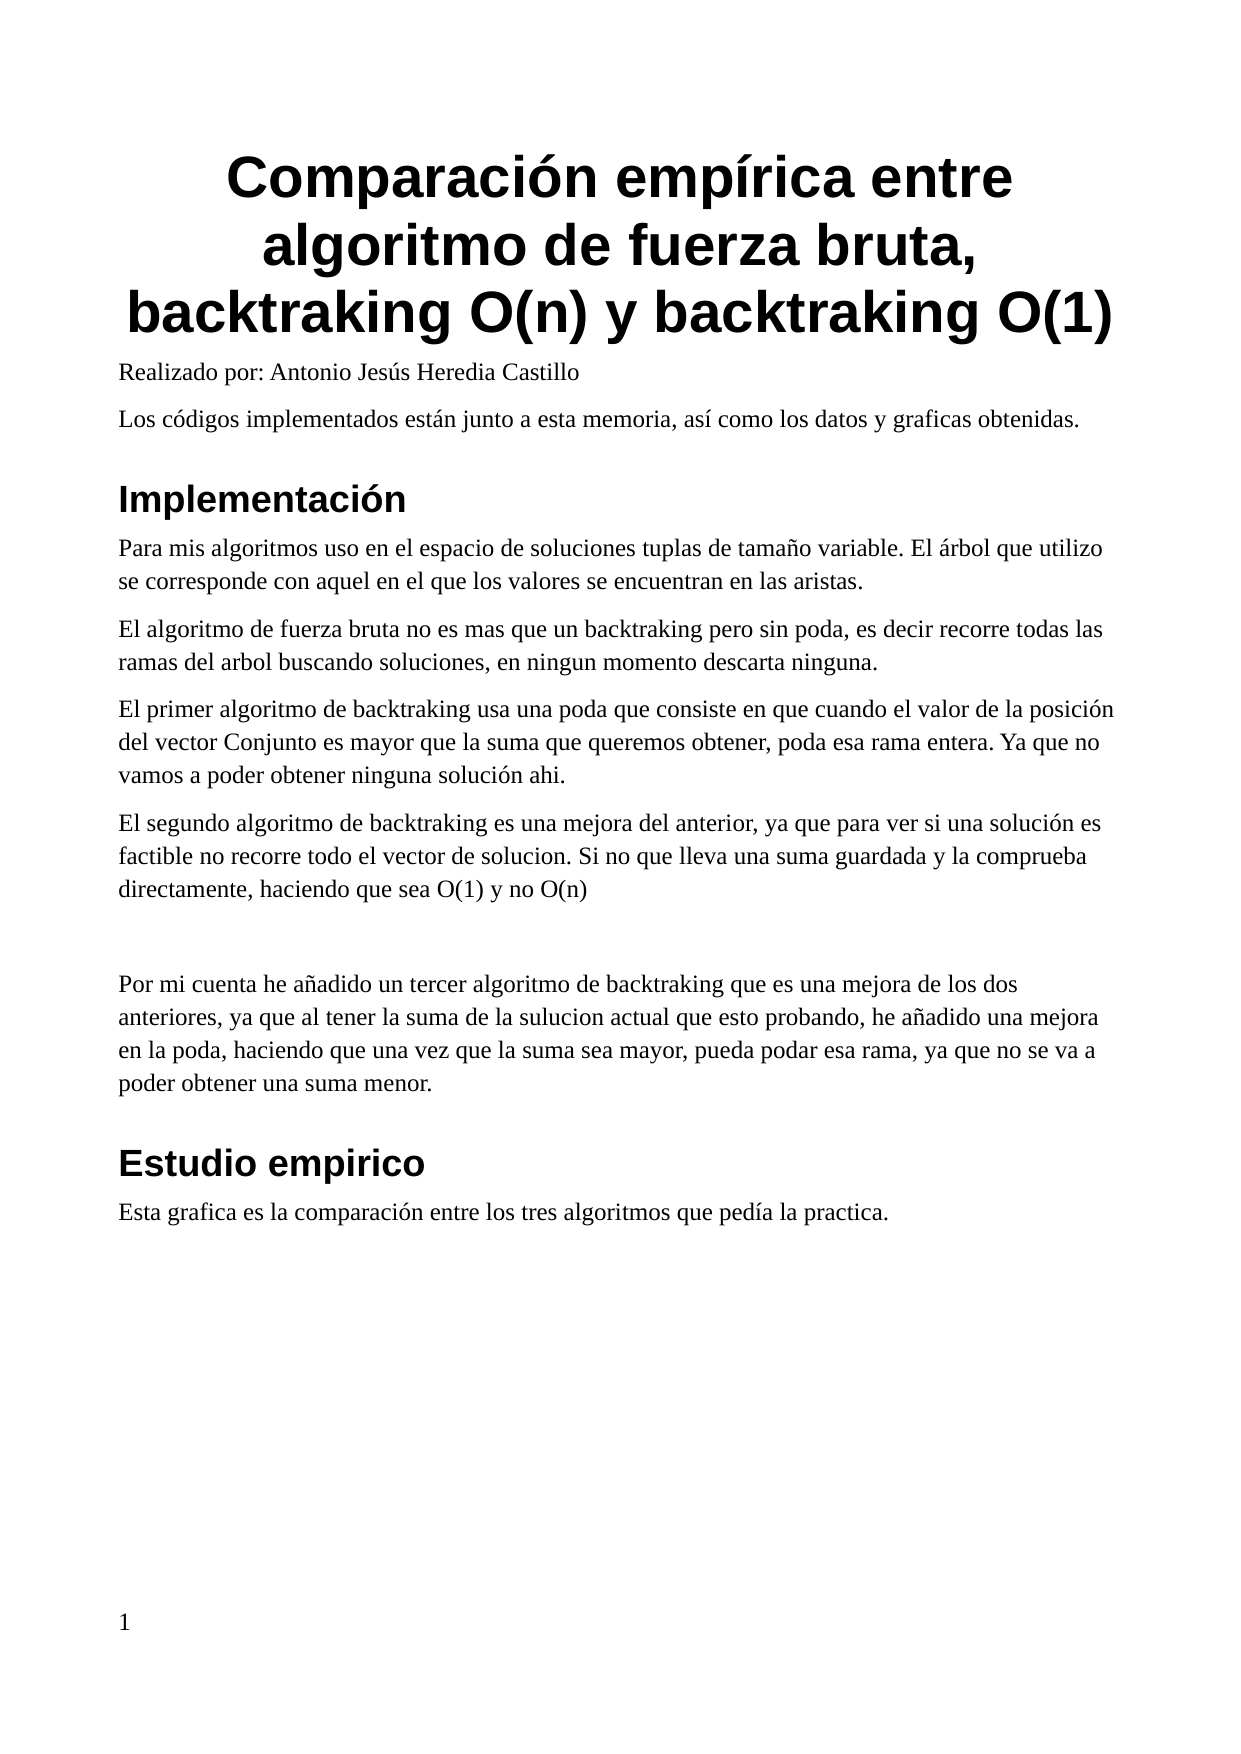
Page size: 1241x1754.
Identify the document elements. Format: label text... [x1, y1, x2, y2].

subtitle Estudio empirico [118, 1141, 1122, 1185]
subtitle Implementación [118, 477, 1122, 521]
text Por mi cuenta he añadido un tercer algoritmo de backtraking que es una mejora de los dos anteriores, ya que al tener la suma de la sulucion actual que esto probando, he añadido una mejora en la poda, haciendo que una vez que la suma sea mayor, pueda podar esa rama, ya que no se va a poder obtener una suma menor. [118, 969, 1122, 1097]
text Esta grafica es la comparación entre los tres algoritmos que pedía la practica. [118, 1197, 1122, 1226]
text El algoritmo de fuerza bruta no es mas que un backtraking pero sin poda, es decir recorre todas las ramas del arbol buscando soluciones, en ningun momento descarta ninguna. [118, 614, 1122, 676]
text Los códigos implementados están junto a esta memoria, así como los datos y graficas obtenidas. [118, 404, 1122, 433]
text Realizado por: Antonio Jesús Heredia Castillo [118, 357, 1122, 386]
text Para mis algoritmos uso en el espacio de soluciones tuplas de tamaño variable. El árbol que utilizo se corresponde con aquel en el que los valores se encuentran en las aristas. [118, 533, 1122, 595]
text El segundo algoritmo de backtraking es una mejora del anterior, ya que para ver si una solución es factible no recorre todo el vector de solucion. Si no que lleva una suma guardada y la comprueba directamente, haciendo que sea O(1) y no O(n) [118, 808, 1122, 903]
title Comparación empírica entre algoritmo de fuerza bruta, backtraking O(n) y backtraking O(1) [118, 143, 1122, 344]
text El primer algoritmo de backtraking usa una poda que consiste en que cuando el valor de la posición del vector Conjunto es mayor que la suma que queremos obtener, poda esa rama entera. Ya que no vamos a poder obtener ninguna solución ahi. [118, 694, 1122, 789]
